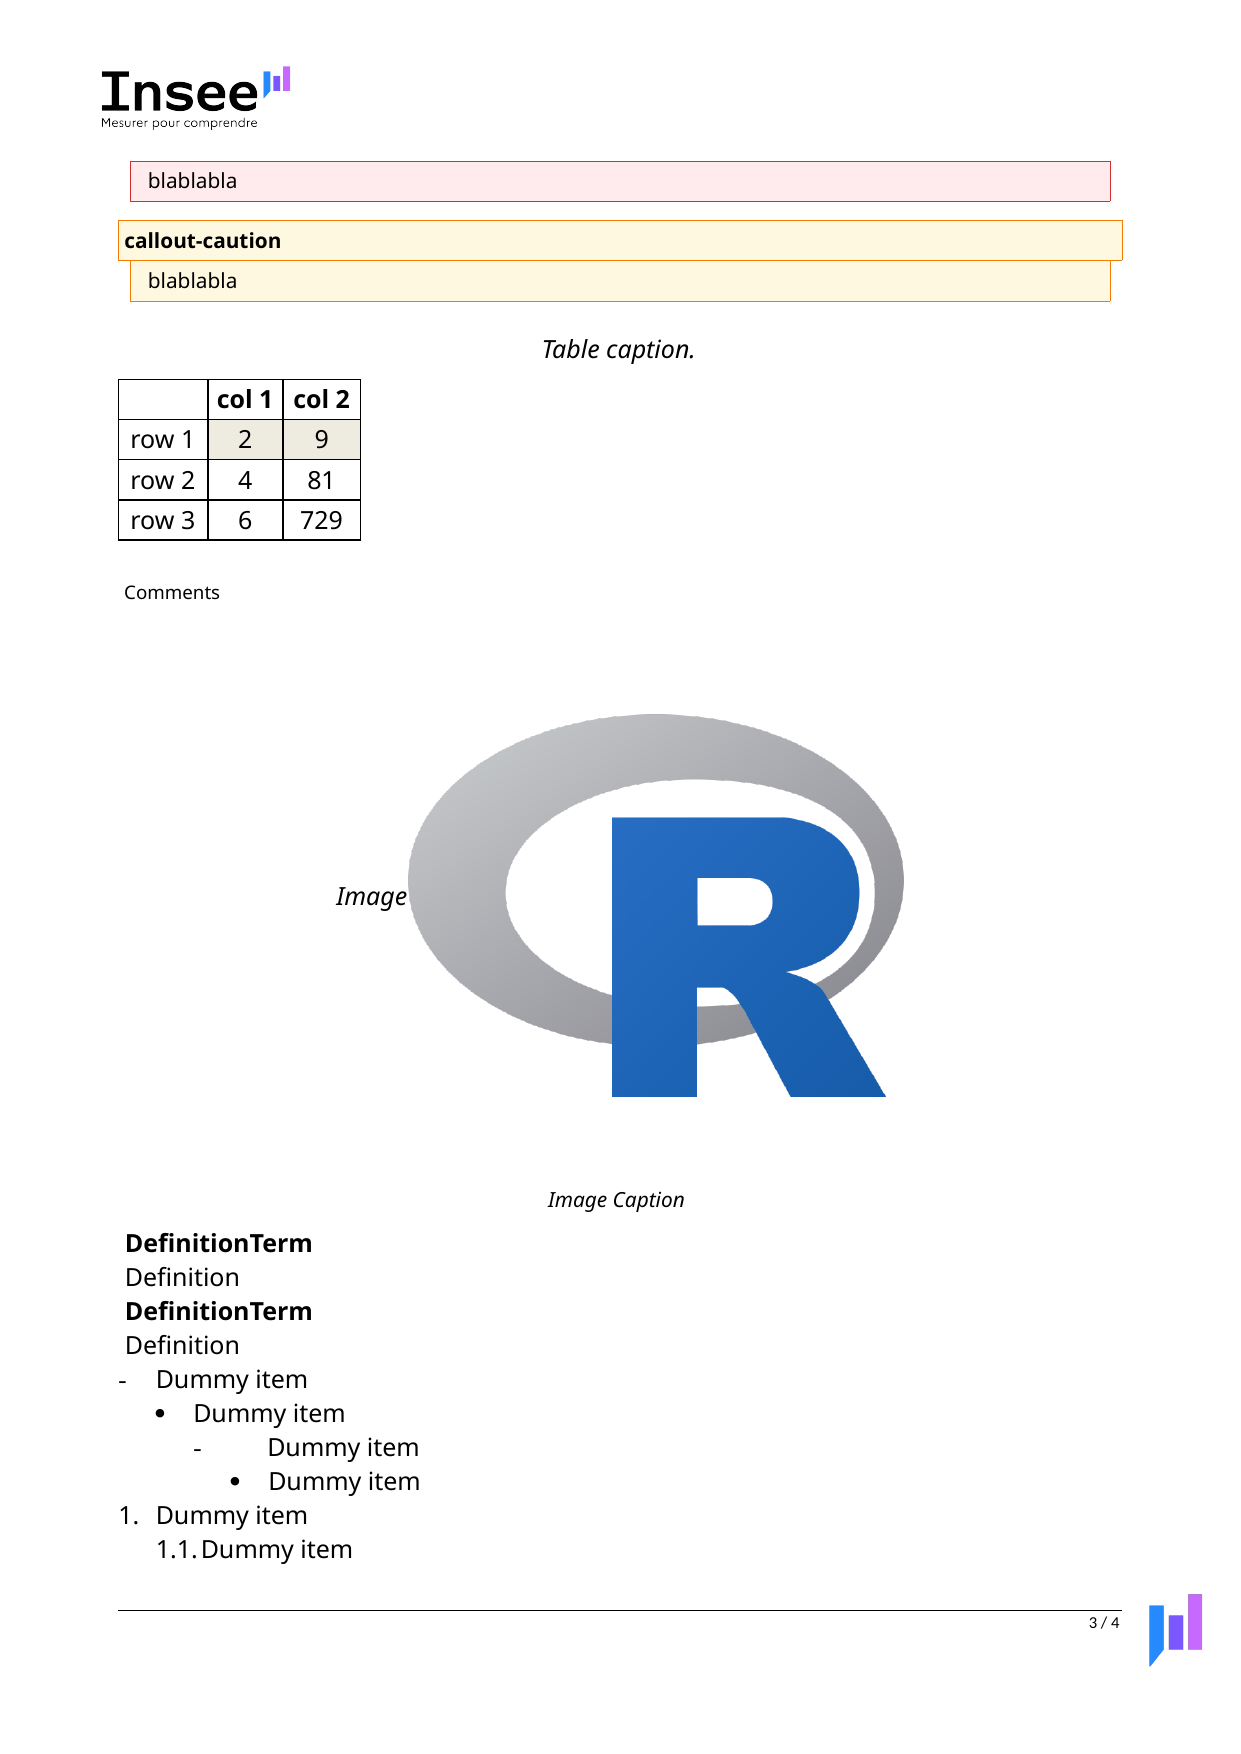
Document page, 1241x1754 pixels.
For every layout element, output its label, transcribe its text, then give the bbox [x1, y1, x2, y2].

text Image Caption [118, 1185, 1122, 1214]
text DefinitionTerm [118, 1225, 1122, 1259]
table_cell row 1 [119, 420, 207, 459]
subtitle Dummy item [193, 1430, 1122, 1464]
text Image [118, 707, 1122, 1103]
picture [70, 40, 322, 159]
table_cell 81 [284, 460, 360, 499]
picture [407, 712, 905, 1098]
text Definition [118, 1328, 1122, 1362]
table_header [119, 380, 207, 419]
table_header col 2 [284, 380, 360, 419]
table_cell 4 [209, 460, 282, 499]
picture [1138, 1594, 1203, 1668]
text Comments [124, 579, 1116, 605]
subtitle Dummy item [118, 1498, 1122, 1532]
table_cell 6 [209, 501, 282, 539]
table_cell row 2 [119, 460, 207, 499]
text Table caption. [118, 332, 1122, 366]
table_cell 2 [209, 420, 282, 459]
table_cell 9 [284, 420, 360, 459]
text callout-caution [119, 221, 1122, 260]
text DefinitionTerm [118, 1293, 1122, 1328]
subtitle Dummy item [156, 1396, 1122, 1430]
text blablabla [131, 261, 1110, 301]
subtitle Dummy item [156, 1532, 1122, 1566]
table_cell 729 [284, 501, 360, 539]
text blablabla [131, 162, 1110, 201]
table_cell row 3 [119, 501, 207, 539]
subtitle Dummy item [231, 1464, 1122, 1498]
text Definition [118, 1259, 1122, 1293]
subtitle Dummy item [118, 1362, 1122, 1396]
table_header col 1 [209, 380, 282, 419]
